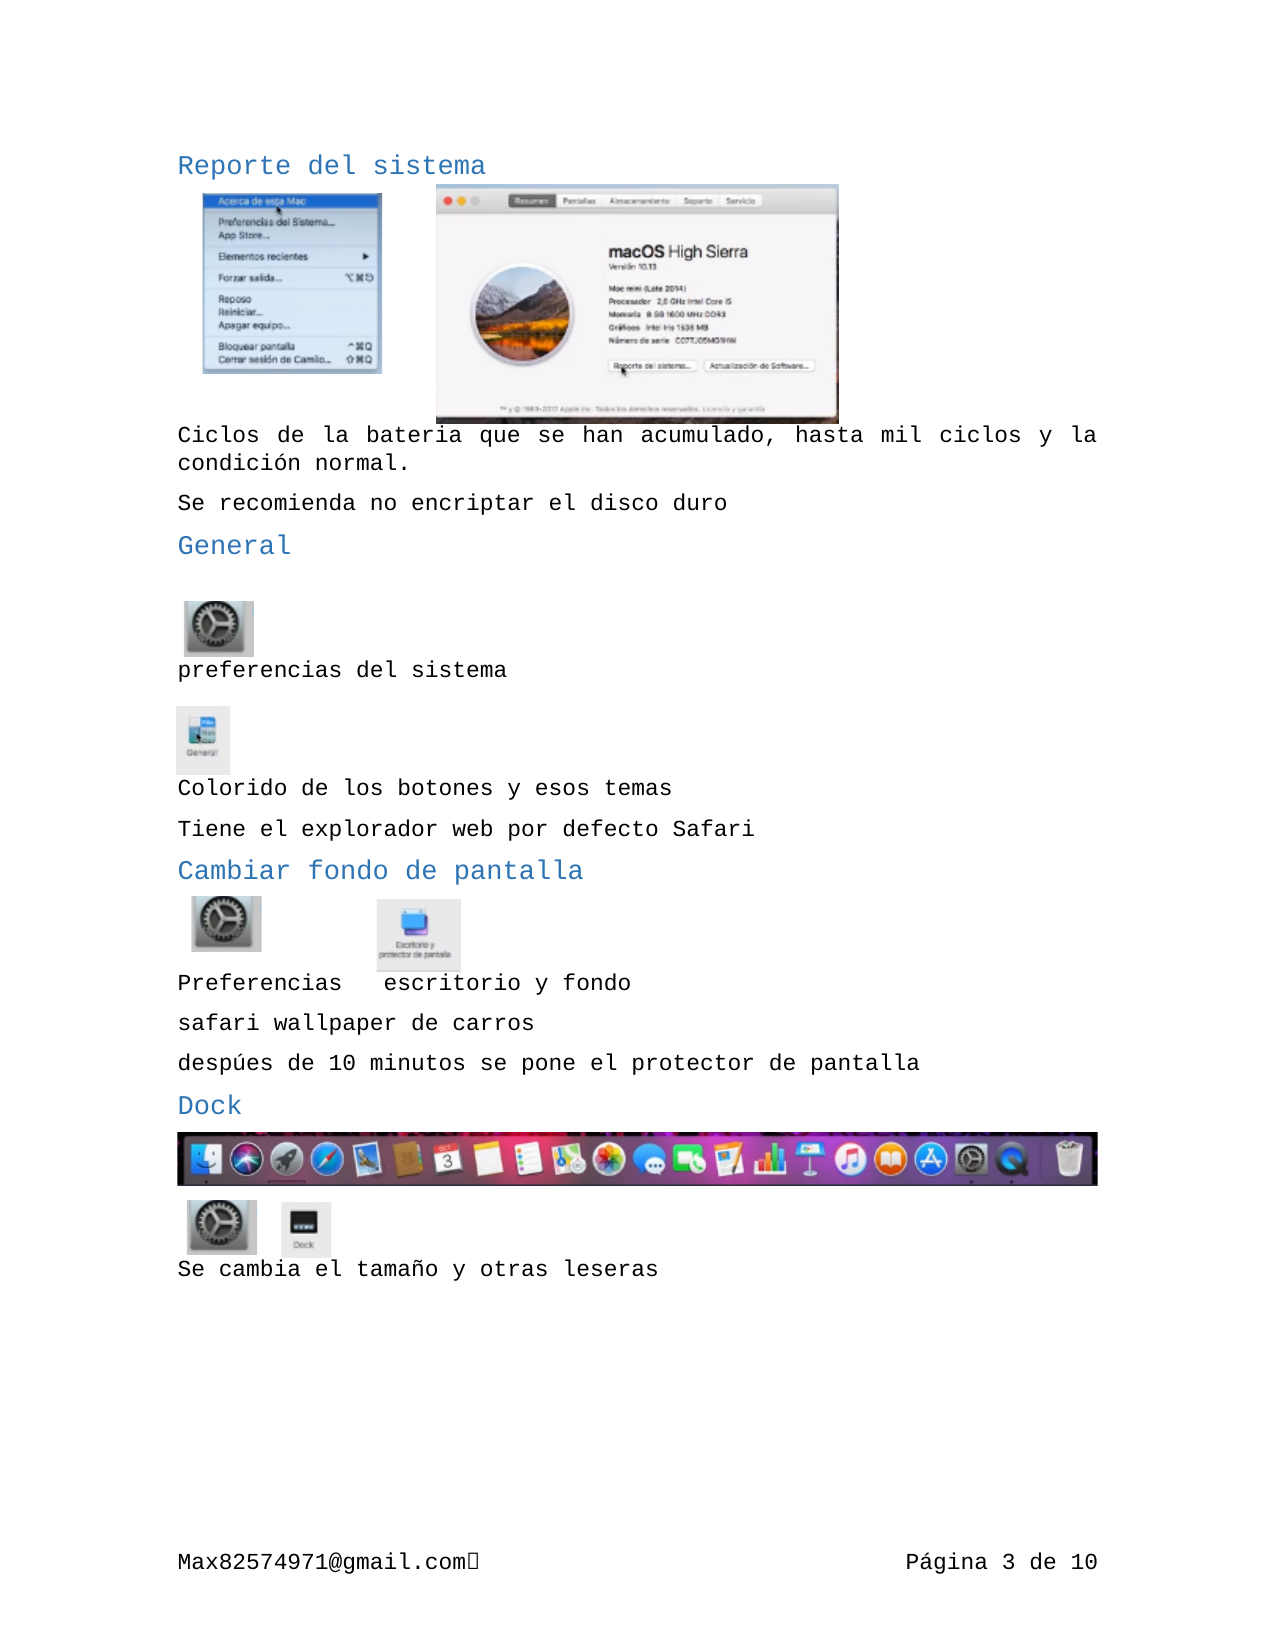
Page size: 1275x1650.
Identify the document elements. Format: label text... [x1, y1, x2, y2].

picture [376, 899, 461, 972]
subtitle Dock [177, 1092, 1098, 1122]
picture [183, 601, 254, 657]
picture [202, 193, 383, 374]
text Preferencias escritorio y fondo [177, 890, 1098, 997]
text Colorido de los botones y esos temas [177, 698, 1098, 803]
picture [186, 1200, 258, 1255]
subtitle Reporte del sistema [177, 152, 1098, 182]
text despúes de 10 minutos se pone el protector de pantalla [177, 1052, 1098, 1077]
picture [175, 706, 231, 775]
picture [191, 896, 262, 952]
picture [177, 1132, 1098, 1186]
picture [281, 1202, 332, 1258]
text safari wallpaper de carros [177, 1011, 1098, 1037]
text Se cambia el tamaño y otras leseras [177, 1186, 1098, 1283]
text [177, 1124, 1098, 1132]
text Ciclos de la bateria que se han acumulado, hasta mil ciclos y la condición normal. [177, 184, 1098, 477]
subtitle General [177, 532, 1098, 562]
picture [436, 184, 839, 424]
subtitle Cambiar fondo de pantalla [177, 857, 1098, 888]
text Se recomienda no encriptar el disco duro [177, 492, 1098, 517]
text Tiene el explorador web por defecto Safari [177, 817, 1098, 843]
text preferencias del sistema [177, 605, 1098, 684]
